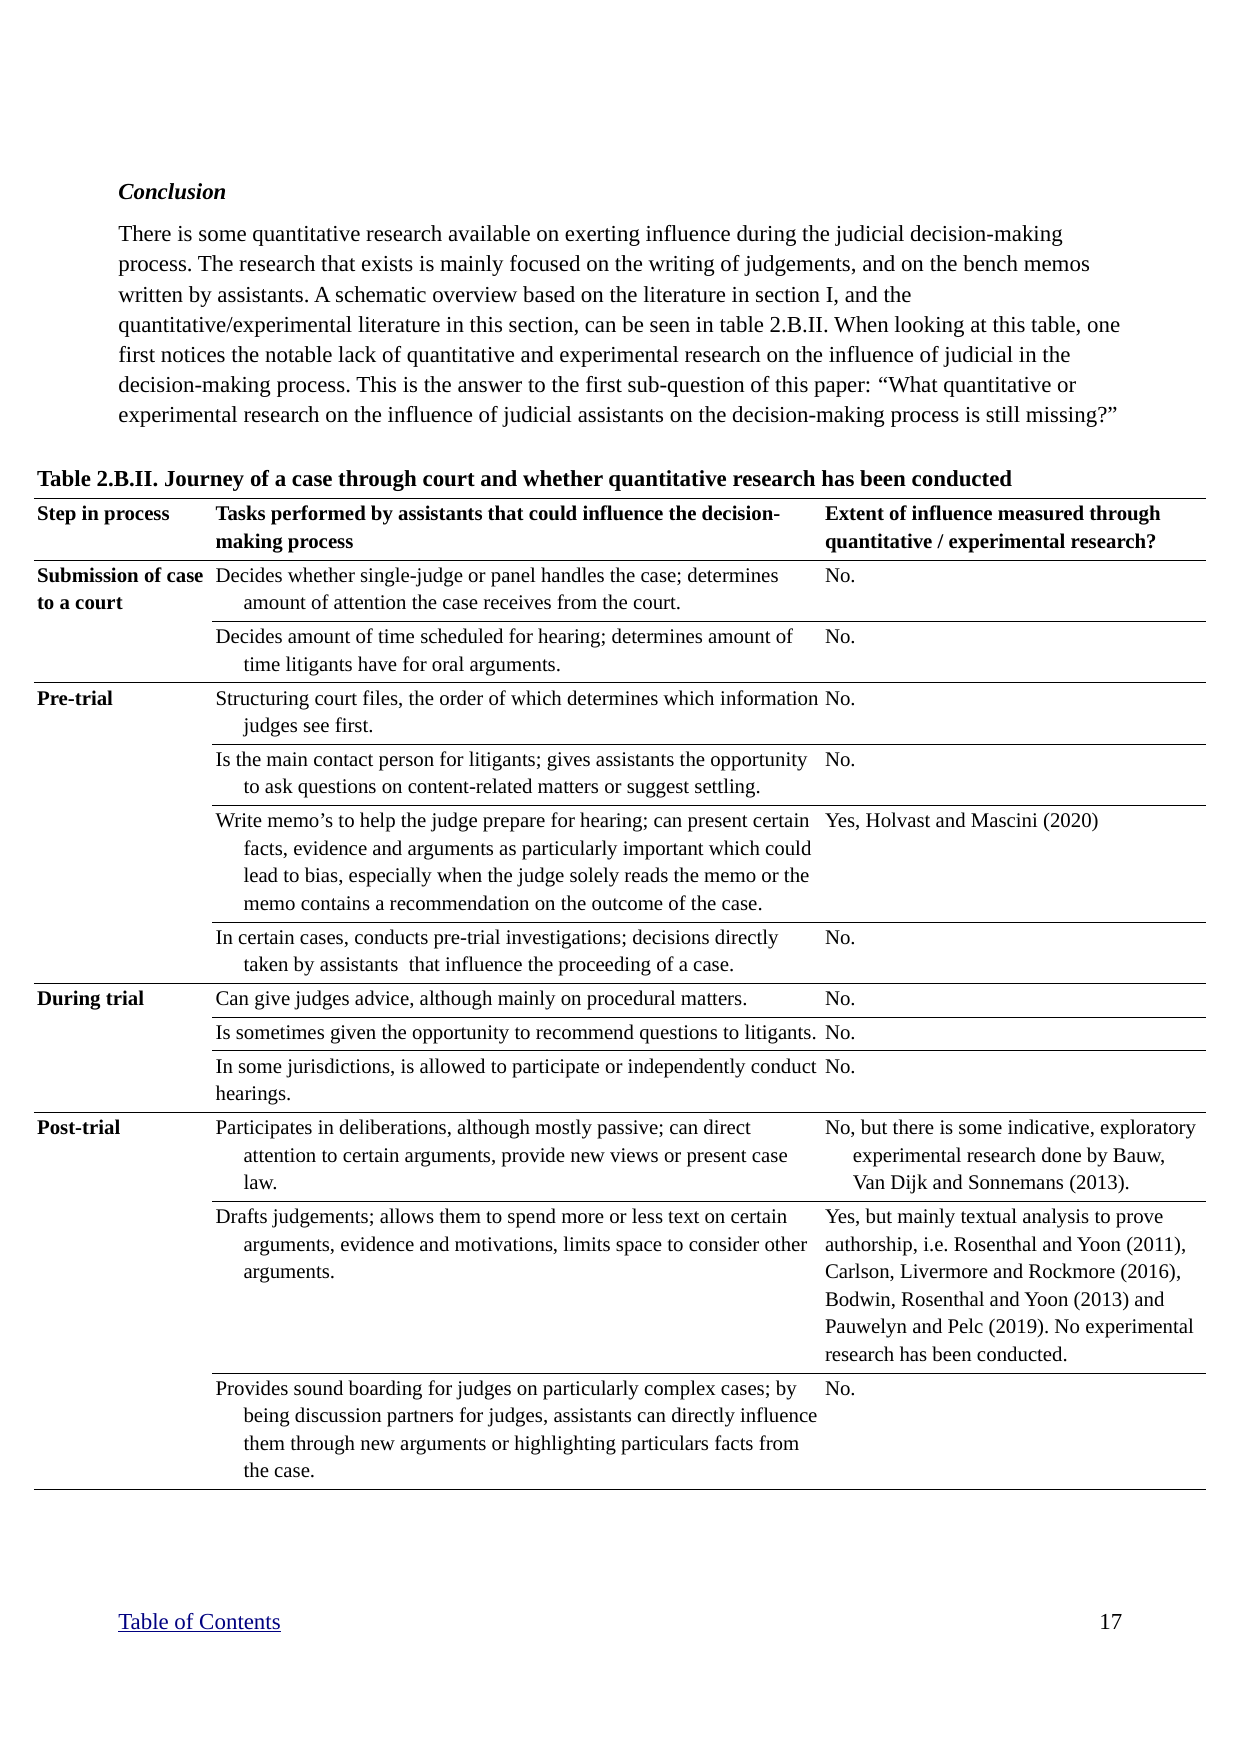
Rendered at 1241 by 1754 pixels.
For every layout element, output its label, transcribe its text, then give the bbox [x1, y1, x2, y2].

table_cell Yes, Holvast and Mascini (2020) [822, 806, 1206, 922]
table_cell During trial [34, 984, 212, 1112]
table_cell Decides whether single-judge or panel handles the case; determines amount of attention the case receives from the court. [212, 561, 822, 621]
table_cell Pre-trial [34, 683, 212, 983]
table_cell Step in process [34, 499, 212, 559]
table_cell Extent of influence measured through quantitative / experimental research? [822, 499, 1206, 559]
table_cell No. [822, 1374, 1206, 1489]
table_cell Submission of case to a court [34, 561, 212, 682]
table_cell No, but there is some indicative, exploratory experimental research done by Bauw, Van Dijk and Sonnemans (2013). [822, 1113, 1206, 1201]
table_cell Post-trial [34, 1113, 212, 1489]
subtitle Conclusion [118, 178, 1122, 204]
table_cell Drafts judgements; allows them to spend more or less text on certain arguments, evidence and motivations, limits space to consider other arguments. [212, 1202, 822, 1372]
table_cell No. [822, 683, 1206, 744]
table_cell No. [822, 1051, 1206, 1112]
table_cell No. [822, 984, 1206, 1017]
table_cell Is sometimes given the opportunity to recommend questions to litigants. [212, 1018, 822, 1050]
table_cell Participates in deliberations, although mostly passive; can direct attention to certain arguments, provide new views or present case law. [212, 1113, 822, 1201]
table_cell Is the main contact person for litigants; gives assistants the opportunity to ask questions on content-related matters or suggest settling. [212, 745, 822, 805]
table_cell No. [822, 745, 1206, 805]
text There is some quantitative research available on exerting influence during the judicial decision-making process. The research that exists is mainly focused on the writing of judgements, and on the bench memos written by assistants. A schematic overview based on the literature in section I, and the quantitative/experimental literature in this section, can be seen in table 2.B.II. When looking at this table, one first notices the notable lack of quantitative and experimental research on the influence of judicial in the decision-making process. This is the answer to the first sub-question of this paper: “What quantitative or experimental research on the influence of judicial assistants on the decision-making process is still missing?” [118, 220, 1122, 428]
table_cell Provides sound boarding for judges on particularly complex cases; by being discussion partners for judges, assistants can directly influence them through new arguments or highlighting particulars facts from the case. [212, 1374, 822, 1489]
table_cell No. [822, 622, 1206, 682]
table_cell Decides amount of time scheduled for hearing; determines amount of time litigants have for oral arguments. [212, 622, 822, 682]
table_cell Tasks performed by assistants that could influence the decision-making process [212, 499, 822, 559]
table_cell Yes, but mainly textual analysis to prove authorship, i.e. Rosenthal and Yoon (2011), Carlson, Livermore and Rockmore (2016), Bodwin, Rosenthal and Yoon (2013) and Pauwelyn and Pelc (2019). No experimental research has been conducted. [822, 1202, 1206, 1372]
table_cell In some jurisdictions, is allowed to participate or independently conduct hearings. [212, 1051, 822, 1112]
table_cell No. [822, 923, 1206, 983]
table_header Table 2.B.II. Journey of a case through court and whether quantitative research has been conducted [34, 462, 1206, 498]
table_cell Can give judges advice, although mainly on procedural matters. [212, 984, 822, 1017]
table_cell Write memo’s to help the judge prepare for hearing; can present certain facts, evidence and arguments as particularly important which could lead to bias, especially when the judge solely reads the memo or the memo contains a recommendation on the outcome of the case. [212, 806, 822, 922]
table_cell No. [822, 1018, 1206, 1050]
table_cell Structuring court files, the order of which determines which information judges see first. [212, 683, 822, 744]
table_cell In certain cases, conducts pre-trial investigations; decisions directly taken by assistants that influence the proceeding of a case. [212, 923, 822, 983]
table_cell No. [822, 561, 1206, 621]
